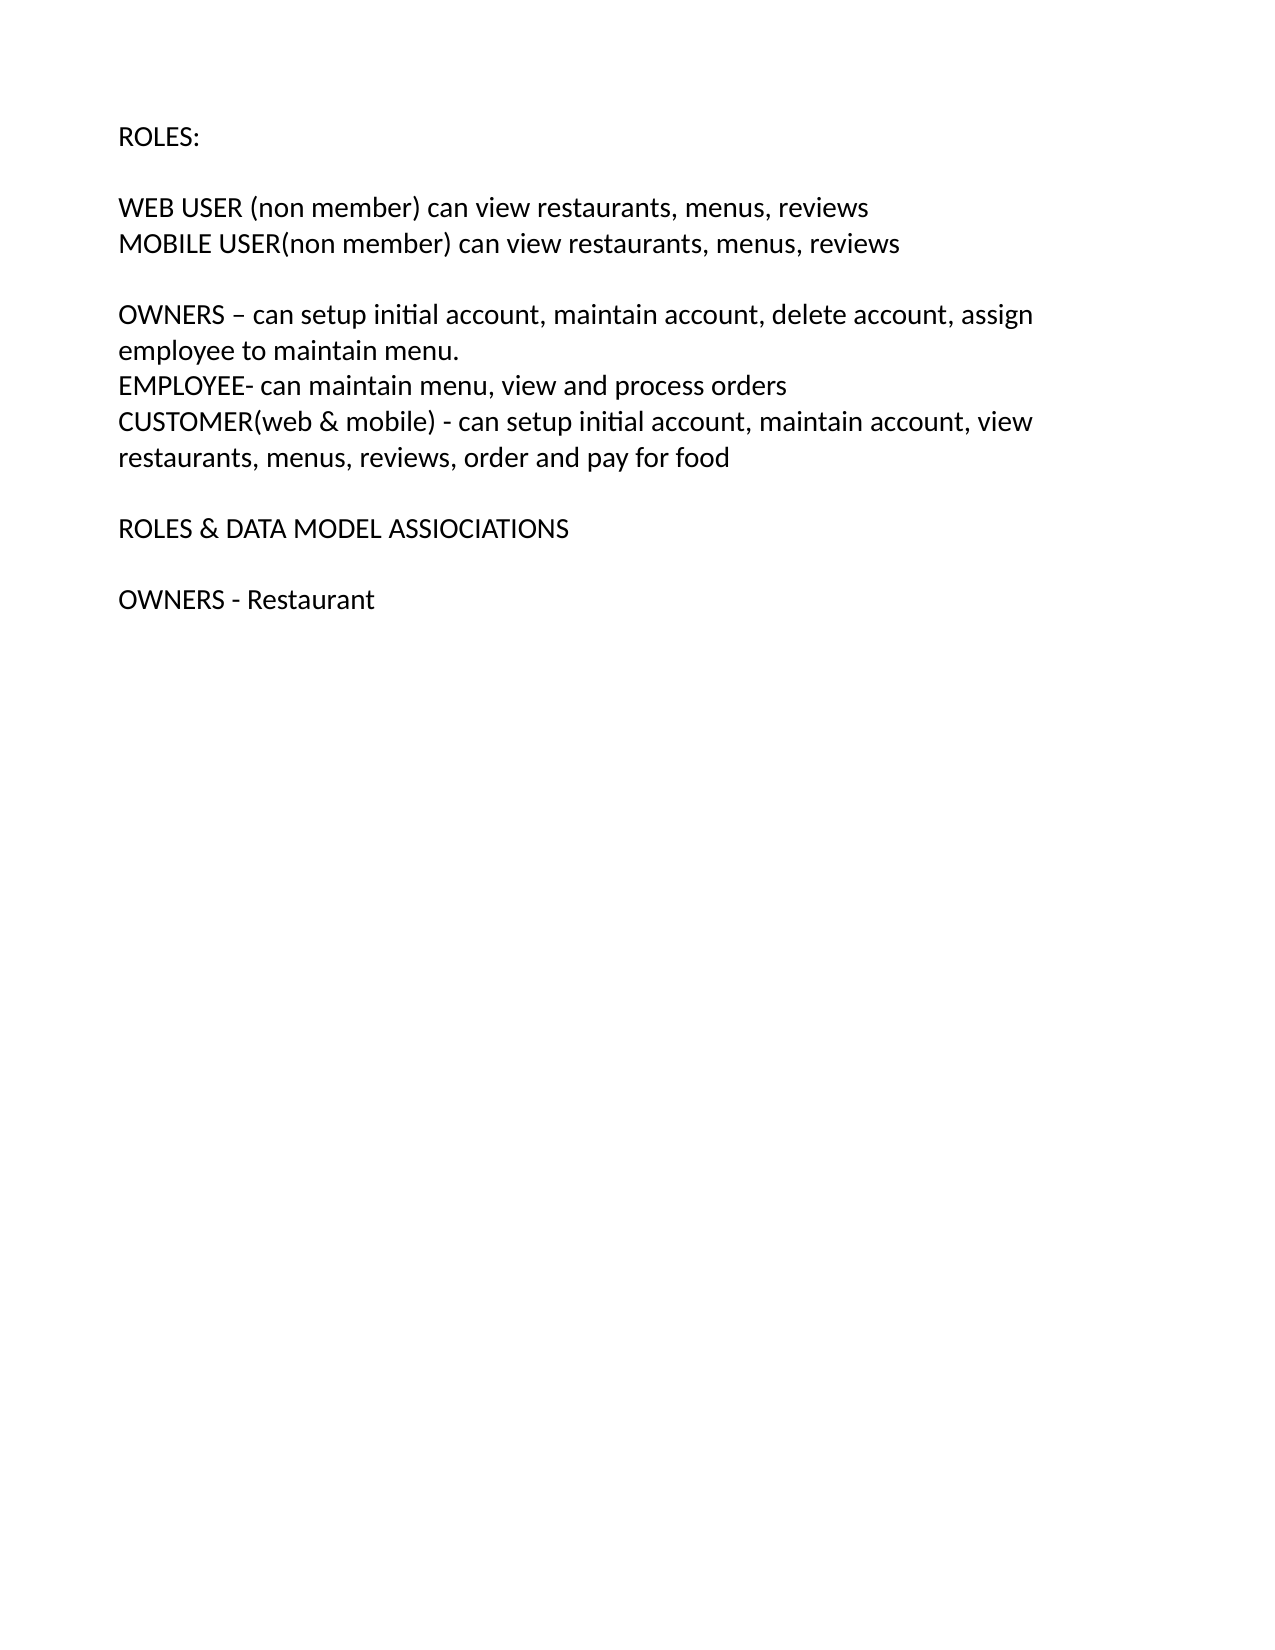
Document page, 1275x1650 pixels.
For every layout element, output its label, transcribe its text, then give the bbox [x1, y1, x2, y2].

text MOBILE USER(non member) can view restaurants, menus, reviews [118, 225, 1157, 261]
text ROLES: [118, 118, 1157, 154]
text ROLES & DATA MODEL ASSIOCIATIONS [118, 510, 1157, 546]
text OWNERS - Restaurant [118, 581, 1157, 617]
text EMPLOYEE- can maintain menu, view and process orders [118, 367, 1157, 403]
text CUSTOMER(web & mobile) - can setup initial account, maintain account, view restaurants, menus, reviews, order and pay for food [118, 403, 1157, 474]
text WEB USER (non member) can view restaurants, menus, reviews [118, 189, 1157, 225]
text OWNERS – can setup initial account, maintain account, delete account, assign employee to maintain menu. [118, 296, 1157, 367]
